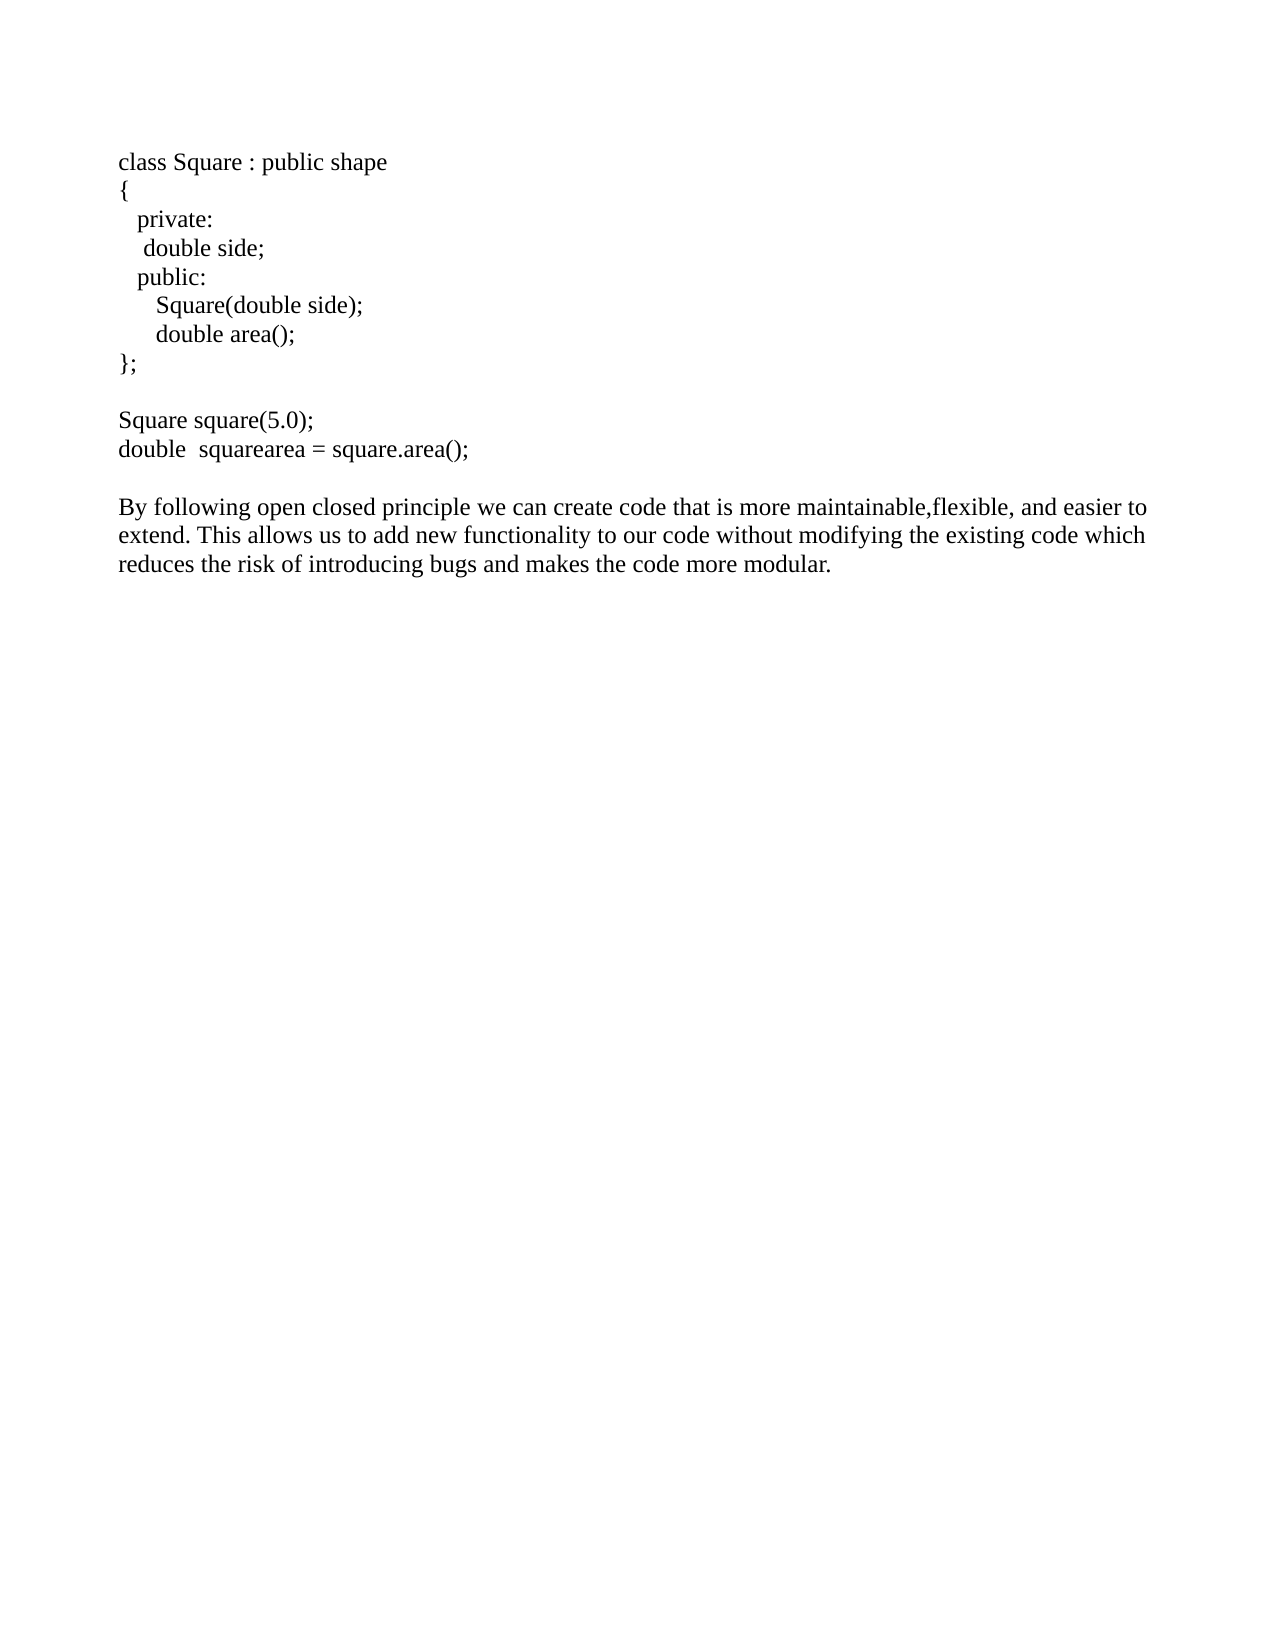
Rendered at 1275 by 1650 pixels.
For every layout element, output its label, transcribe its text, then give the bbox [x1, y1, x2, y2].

text { [118, 176, 1157, 204]
text double side; [118, 233, 1157, 262]
text private: [118, 204, 1157, 233]
text Square(double side); [118, 291, 1157, 319]
text }; [118, 348, 1157, 377]
text class Square : public shape [118, 147, 1157, 176]
text double area(); [118, 319, 1157, 348]
text public: [118, 262, 1157, 291]
text By following open closed principle we can create code that is more maintainable,flexible, and easier to extend. This allows us to add new functionality to our code without modifying the existing code which reduces the risk of introducing bugs and makes the code more modular. [118, 492, 1157, 578]
text Square square(5.0); [118, 406, 1157, 434]
text double squarearea = square.area(); [118, 434, 1157, 463]
